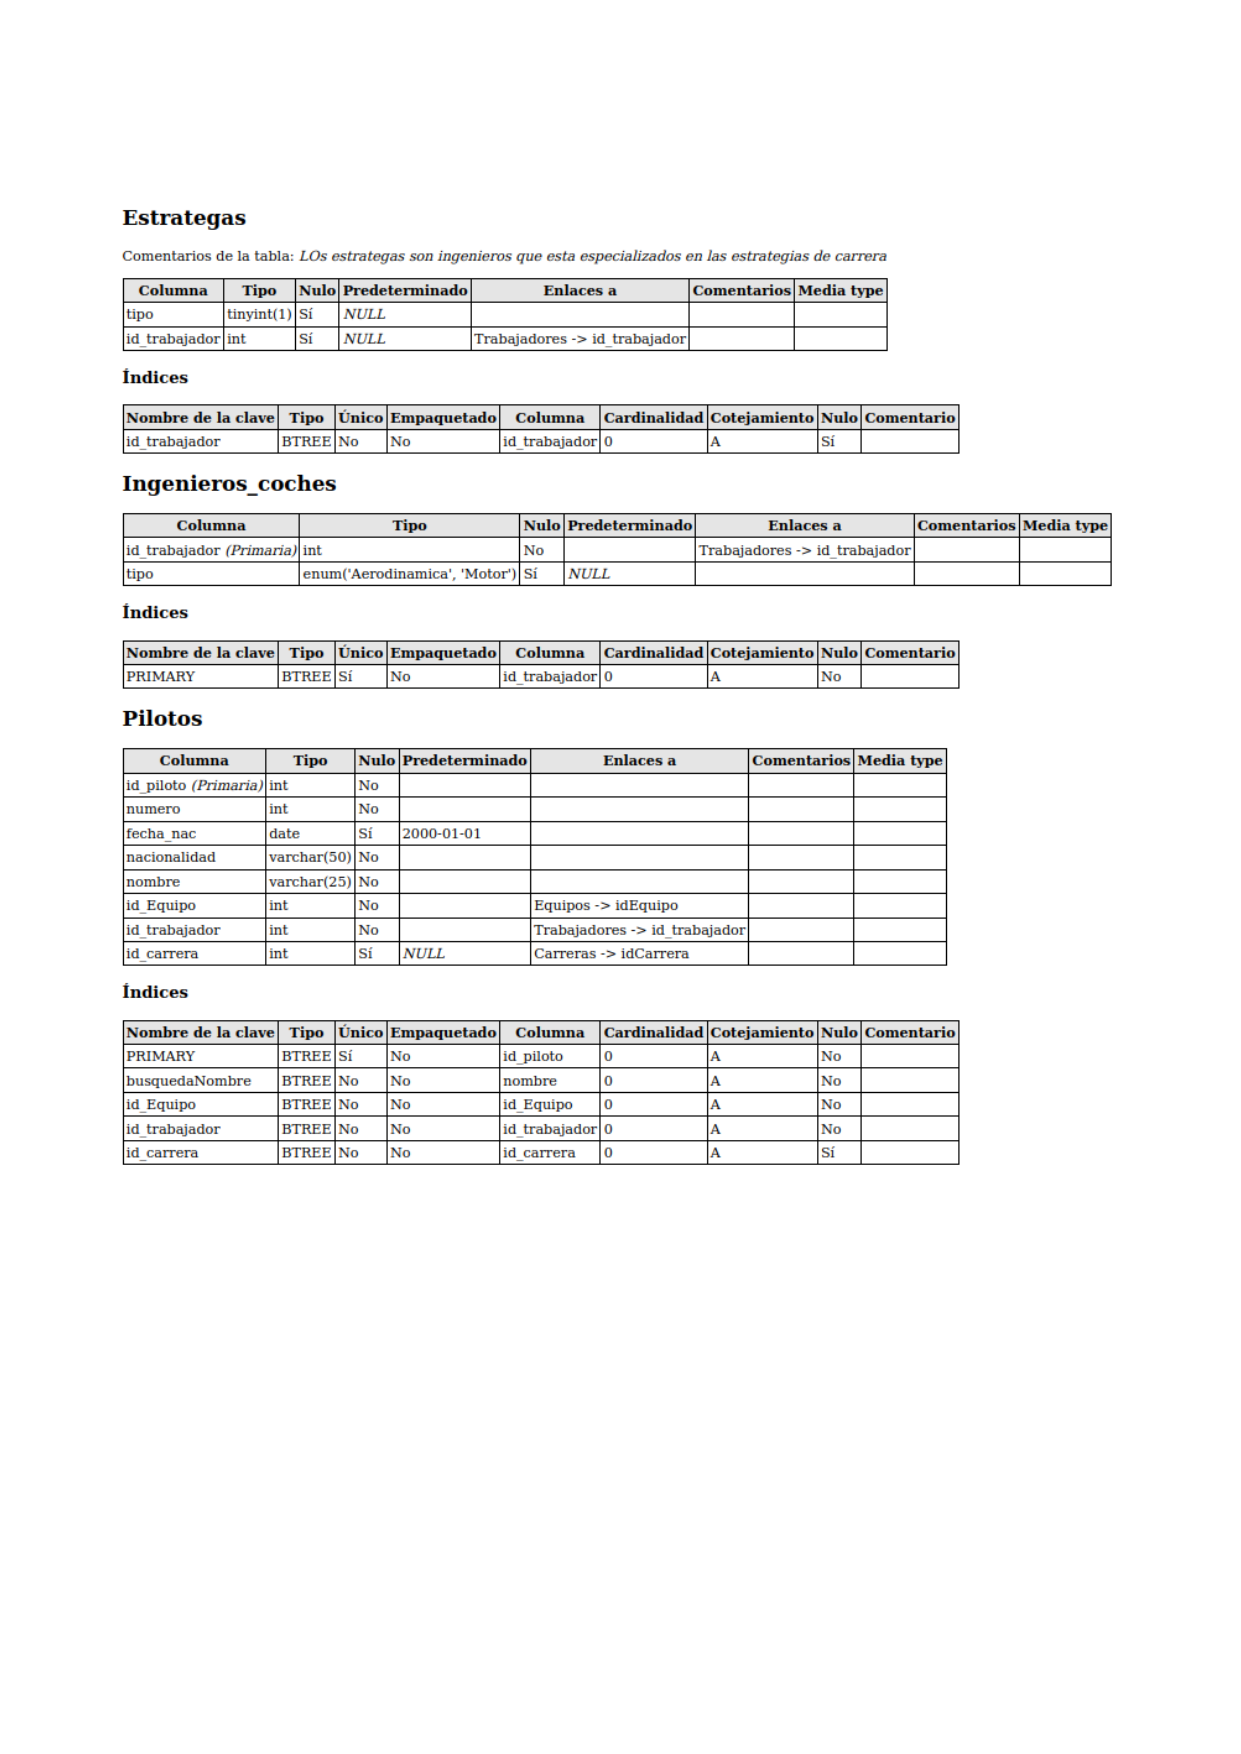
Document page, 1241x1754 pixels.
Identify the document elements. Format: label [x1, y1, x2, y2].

picture [118, 204, 1123, 1186]
